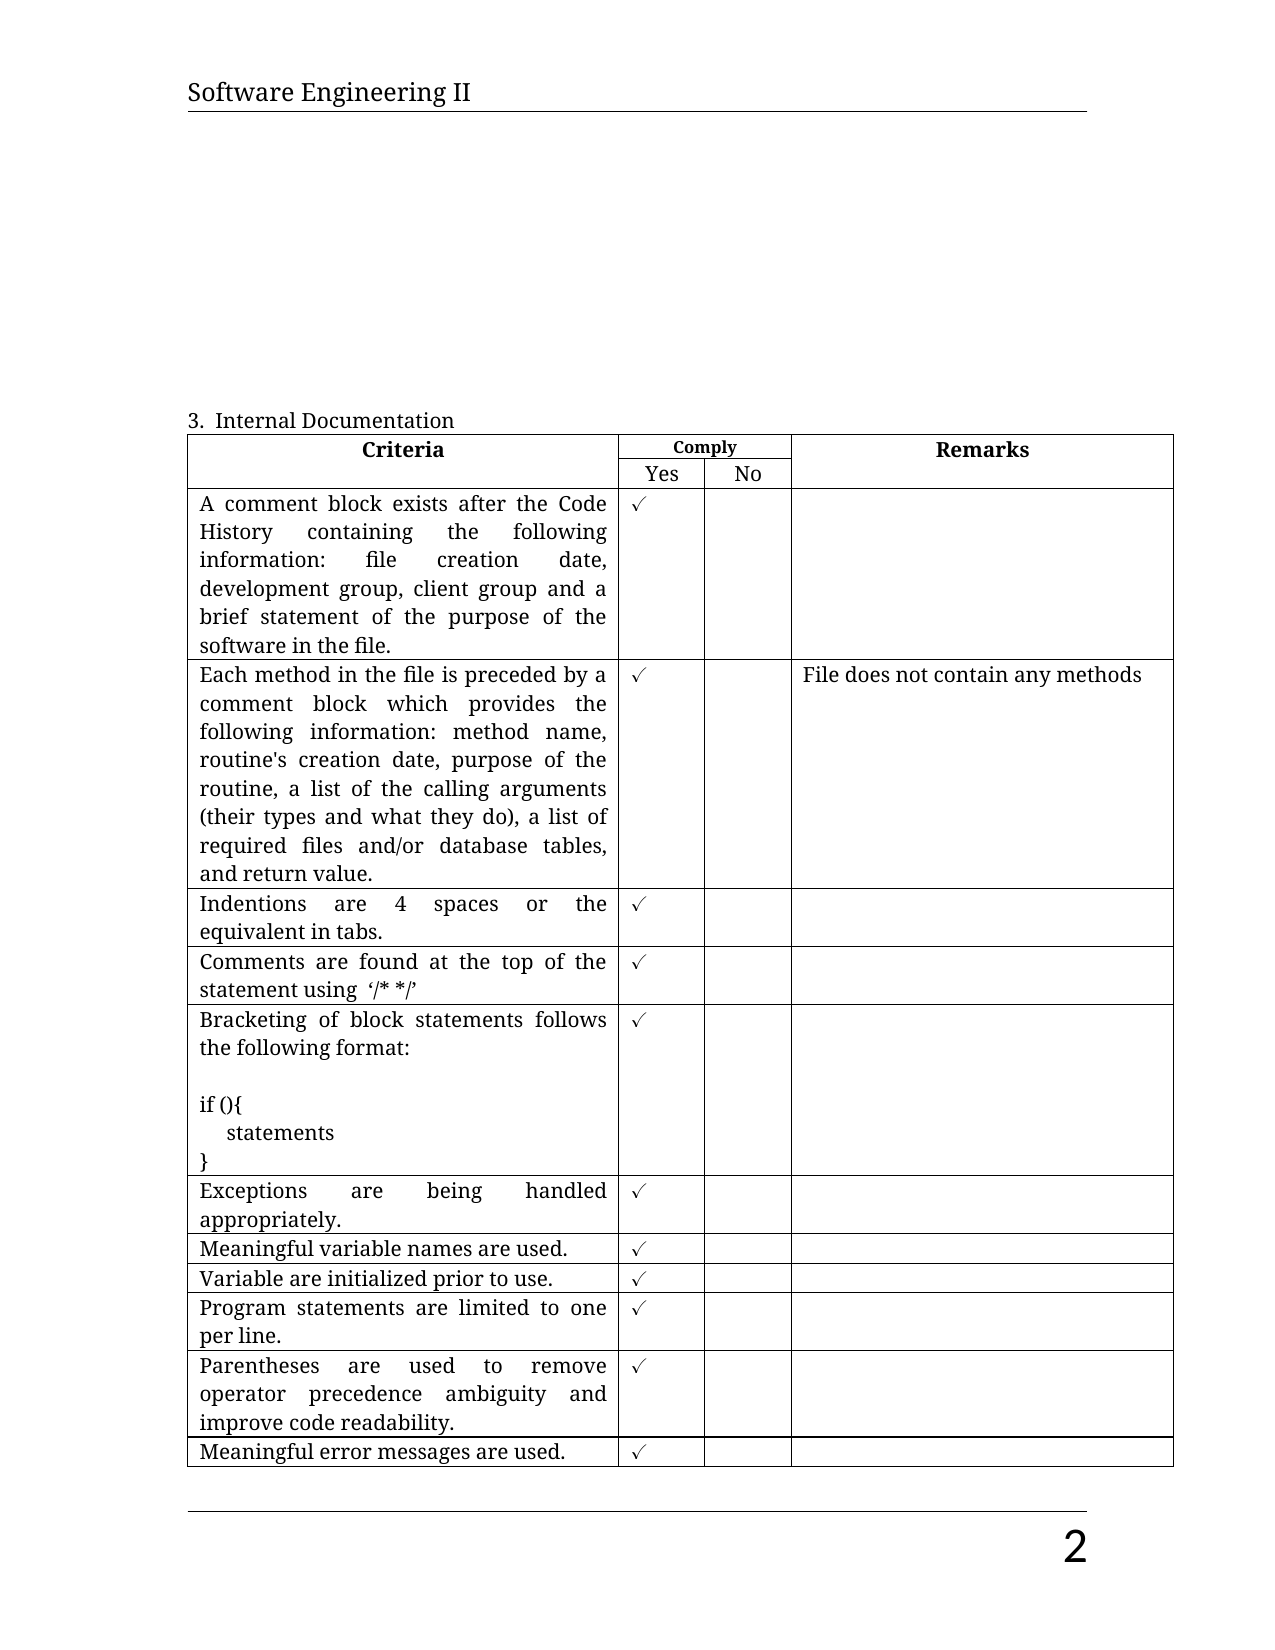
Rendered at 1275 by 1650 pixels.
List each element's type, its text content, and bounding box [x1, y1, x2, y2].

table_cell Indentions are 4 spaces or the equivalent in tabs. [188, 889, 618, 946]
table_cell Comments are found at the top of the statement using ‘/* */’ [188, 947, 618, 1004]
table_cell Yes [619, 459, 704, 488]
table_cell [705, 1176, 791, 1233]
table_cell [705, 889, 791, 946]
table_cell [705, 1293, 791, 1350]
table_cell [705, 1351, 791, 1436]
table_cell [792, 1264, 1173, 1292]
table_cell [705, 1234, 791, 1263]
table_cell [792, 489, 1173, 659]
table_cell [792, 947, 1173, 1004]
table_cell Program statements are limited to one per line. [188, 1293, 618, 1350]
table_cell [705, 947, 791, 1004]
table_header Criteria [188, 435, 618, 488]
table_cell Each method in the file is preceded by a comment block which provides the following information: method name, routine's creation date, purpose of the routine, a list of the calling arguments (their types and what they do), a list of required files and/or database tables, and return value. [188, 660, 618, 888]
table_cell ✓ [619, 1438, 704, 1466]
table_cell ✓ [619, 947, 704, 1004]
table_cell Variable are initialized prior to use. [188, 1264, 618, 1292]
table_cell [792, 1293, 1173, 1350]
table_cell ✓ [619, 889, 704, 946]
table_cell [792, 1351, 1173, 1436]
table_cell ✓ [619, 1005, 704, 1175]
table_cell ✓ [619, 1234, 704, 1263]
table_cell [705, 1005, 791, 1175]
table_cell Exceptions are being handled appropriately. [188, 1176, 618, 1233]
table_cell [792, 1176, 1173, 1233]
table_header Remarks [792, 435, 1173, 488]
text 3. Internal Documentation [187, 406, 1087, 434]
table_cell Meaningful variable names are used. [188, 1234, 618, 1263]
table_cell [705, 489, 791, 659]
table_cell File does not contain any methods [792, 660, 1173, 888]
table_cell Meaningful error messages are used. [188, 1438, 618, 1466]
table_cell Parentheses are used to remove operator precedence ambiguity and improve code readability. [188, 1351, 618, 1436]
table_cell ✓ [619, 1264, 704, 1292]
table_cell [792, 1438, 1173, 1466]
table_cell ✓ [619, 1176, 704, 1233]
table_cell ✓ [619, 660, 704, 888]
table_cell [705, 1264, 791, 1292]
table_cell [792, 889, 1173, 946]
table_cell [792, 1005, 1173, 1175]
table_cell ✓ [619, 1293, 704, 1350]
table_cell ✓ [619, 1351, 704, 1436]
table_cell [705, 1438, 791, 1466]
table_cell A comment block exists after the Code History containing the following information: file creation date, development group, client group and a brief statement of the purpose of the software in the file. [188, 489, 618, 659]
table_header Comply [619, 435, 791, 458]
table_cell No [705, 459, 791, 488]
table_cell ✓ [619, 489, 704, 659]
table_cell [792, 1234, 1173, 1263]
table_cell Bracketing of block statements follows the following format: if (){ statements } [188, 1005, 618, 1175]
table_cell [705, 660, 791, 888]
